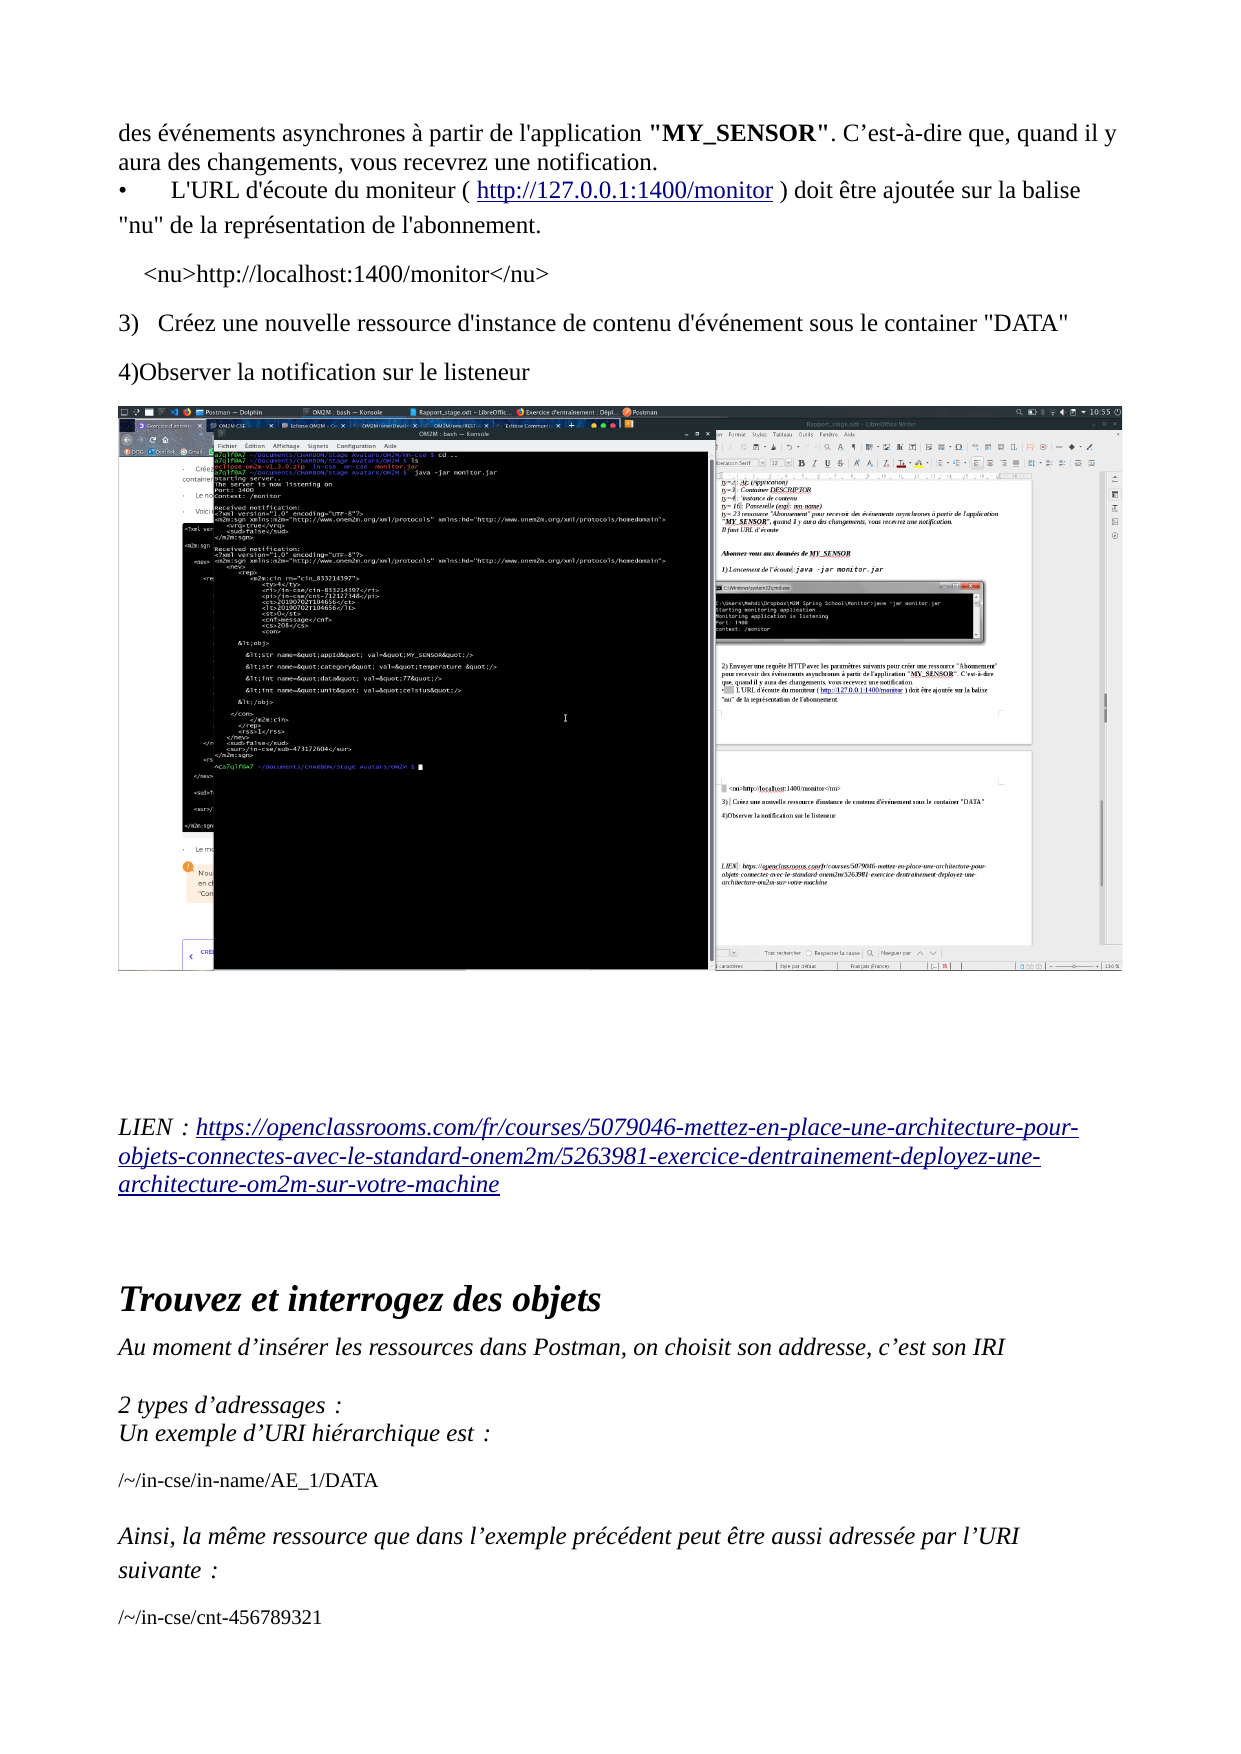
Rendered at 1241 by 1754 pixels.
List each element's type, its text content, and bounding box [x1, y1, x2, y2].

text /~/in-cse/in-name/AE_1/DATA [118, 1468, 1122, 1492]
picture [118, 406, 1123, 971]
text 2 types d’adressages : [118, 1390, 1122, 1418]
text Un exemple d’URI hiérarchique est : [118, 1418, 1122, 1447]
text des événements asynchrones à partir de l'application "MY_SENSOR". C’est-à-dire que, quand il y aura des changements, vous recevrez une notification. [118, 118, 1122, 176]
text 3) Créez une nouvelle ressource d'instance de contenu d'événement sous le container "DATA" [118, 308, 1122, 337]
subtitle Trouvez et interrogez des objets [118, 1277, 1122, 1320]
text /~/in-cse/cnt-456789321 [118, 1605, 1122, 1629]
text • L'URL d'écoute du moniteur ( http://127.0.0.1:1400/monitor ) doit être ajoutée sur la balise "nu" de la représentation de l'abonnement. [118, 176, 1122, 239]
text Ainsi, la même ressource que dans l’exemple précédent peut être aussi adressée par l’URI suivante : [118, 1521, 1122, 1584]
text 4)Observer la notification sur le listeneur [118, 357, 1122, 386]
text <nu>http://localhost:1400/monitor</nu> [118, 259, 1122, 288]
text Au moment d’insérer les ressources dans Postman, on choisit son addresse, c’est son IRI [118, 1332, 1122, 1361]
text LIEN : https://openclassrooms.com/fr/courses/5079046-mettez-en-place-une-architecture-pour-objets-connectes-avec-le-standard-onem2m/5263981-exercice-dentrainement-deployez-une-architecture-om2m-sur-votre-machine [118, 1112, 1122, 1198]
